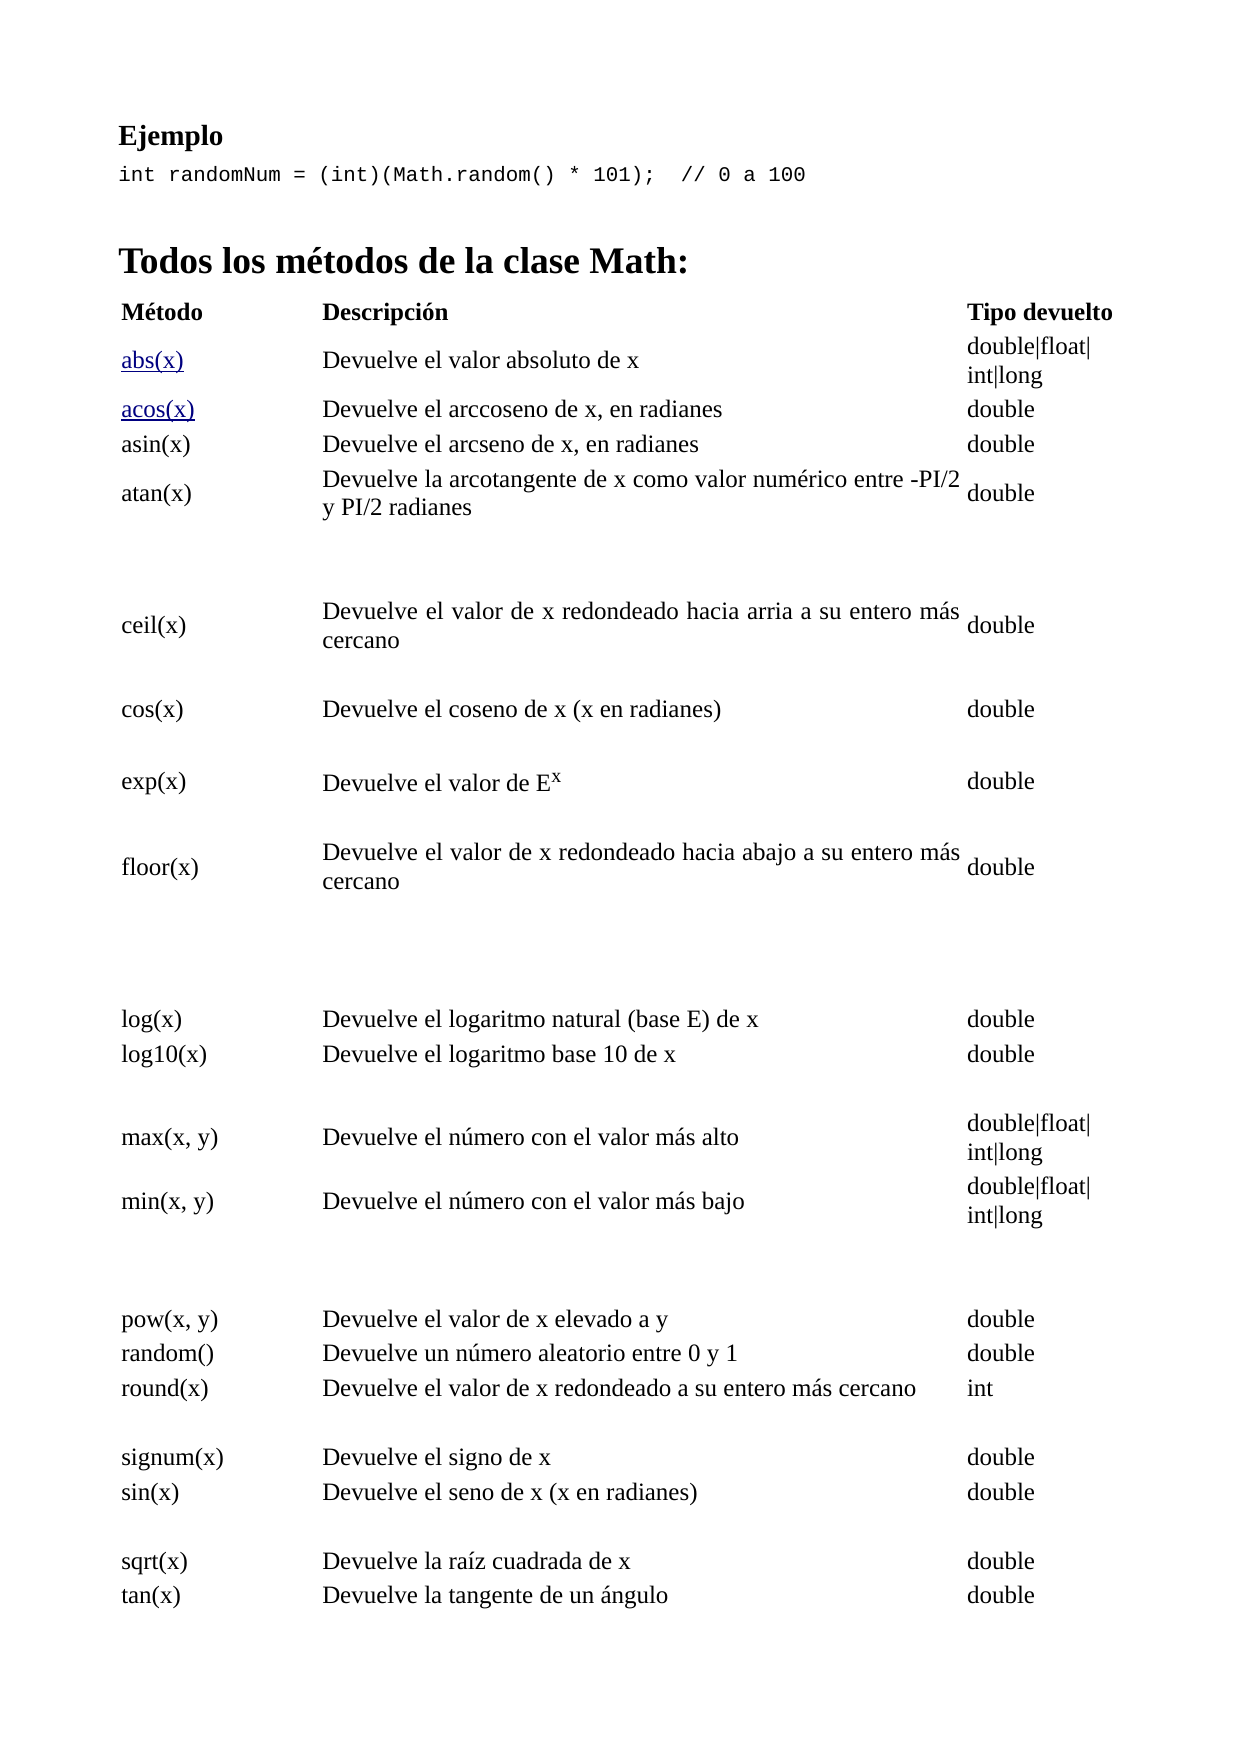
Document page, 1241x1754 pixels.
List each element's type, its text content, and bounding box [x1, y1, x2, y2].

text int randomNum = (int)(Math.random() * 101); // 0 a 100 [118, 164, 1122, 188]
table_cell [319, 1509, 964, 1543]
table_cell [319, 800, 964, 834]
table_cell [118, 1266, 319, 1301]
table_cell [964, 800, 1122, 834]
table_cell Devuelve el logaritmo natural (base E) de x [319, 1001, 964, 1036]
table_cell tan(x) [118, 1578, 319, 1612]
table_cell Devuelve el valor de x redondeado a su entero más cercano [319, 1370, 964, 1405]
table_cell Devuelve el logaritmo base 10 de x [319, 1036, 964, 1071]
table_cell Devuelve el valor absoluto de x [319, 328, 964, 392]
table_cell [319, 524, 964, 559]
table_cell double [964, 1578, 1122, 1612]
table_header Tipo devuelto [964, 294, 1122, 328]
table_cell double [964, 461, 1122, 524]
table_cell double|float|int|long [964, 328, 1122, 392]
table_cell double [964, 1001, 1122, 1036]
table_cell [964, 1232, 1122, 1266]
table_cell random() [118, 1336, 319, 1370]
table_header Método [118, 294, 319, 328]
table_cell double [964, 1036, 1122, 1071]
table_cell pow(x, y) [118, 1301, 319, 1336]
table_cell double [964, 691, 1122, 726]
table_cell [964, 1405, 1122, 1439]
table_cell double|float|int|long [964, 1169, 1122, 1232]
table_cell [319, 1266, 964, 1301]
table_cell asin(x) [118, 426, 319, 461]
table_cell Devuelve la raíz cuadrada de x [319, 1543, 964, 1578]
table_cell double [964, 1336, 1122, 1370]
table_cell Devuelve el valor de x elevado a y [319, 1301, 964, 1336]
table_cell Devuelve la tangente de un ángulo [319, 1578, 964, 1612]
table_cell cos(x) [118, 691, 319, 726]
table_cell [964, 559, 1122, 593]
table_cell sqrt(x) [118, 1543, 319, 1578]
table_cell Devuelve el coseno de x (x en radianes) [319, 691, 964, 726]
table_cell [319, 559, 964, 593]
table_cell [319, 1232, 964, 1266]
table_cell [964, 524, 1122, 559]
table_cell [964, 1071, 1122, 1105]
table_cell Devuelve el valor de x redondeado hacia arria a su entero más cercano [319, 593, 964, 657]
table_header Descripción [319, 294, 964, 328]
table_cell double [964, 426, 1122, 461]
table_cell exp(x) [118, 760, 319, 800]
table_cell [319, 932, 964, 967]
table_cell floor(x) [118, 834, 319, 898]
table_cell [118, 1232, 319, 1266]
table_cell [319, 1071, 964, 1105]
table_cell double [964, 1301, 1122, 1336]
table_cell [964, 1266, 1122, 1301]
table_cell round(x) [118, 1370, 319, 1405]
table_cell ceil(x) [118, 593, 319, 657]
table_cell [118, 1509, 319, 1543]
table_cell acos(x) [118, 392, 319, 426]
table_cell double [964, 1474, 1122, 1508]
table_cell [118, 800, 319, 834]
table_cell double [964, 392, 1122, 426]
table_cell [319, 1405, 964, 1439]
table_cell log10(x) [118, 1036, 319, 1071]
table_cell abs(x) [118, 328, 319, 392]
table_cell [319, 726, 964, 760]
table_cell Devuelve el seno de x (x en radianes) [319, 1474, 964, 1508]
table_cell Devuelve el valor de x redondeado hacia abajo a su entero más cercano [319, 834, 964, 898]
table_cell double [964, 593, 1122, 657]
table_cell min(x, y) [118, 1169, 319, 1232]
table_cell double [964, 1543, 1122, 1578]
table_cell signum(x) [118, 1439, 319, 1474]
table_cell max(x, y) [118, 1105, 319, 1168]
table_cell log(x) [118, 1001, 319, 1036]
table_cell [964, 932, 1122, 967]
table_cell [118, 657, 319, 691]
table_cell double|float|int|long [964, 1105, 1122, 1168]
table_cell Devuelve el arccoseno de x, en radianes [319, 392, 964, 426]
table_cell double [964, 760, 1122, 800]
table_cell Devuelve el número con el valor más bajo [319, 1169, 964, 1232]
subtitle Todos los métodos de la clase Math: [118, 238, 1122, 281]
table_cell [118, 1071, 319, 1105]
table_cell [118, 559, 319, 593]
table_cell int [964, 1370, 1122, 1405]
table_cell atan(x) [118, 461, 319, 524]
table_cell [964, 657, 1122, 691]
table_cell Devuelve el número con el valor más alto [319, 1105, 964, 1168]
subtitle Ejemplo [118, 118, 1122, 152]
table_cell [118, 726, 319, 760]
table_cell [319, 898, 964, 932]
table_cell [319, 967, 964, 1001]
table_cell [319, 657, 964, 691]
table_cell [118, 932, 319, 967]
table_cell [118, 967, 319, 1001]
table_cell [964, 898, 1122, 932]
table_cell [964, 726, 1122, 760]
table_cell [118, 1405, 319, 1439]
table_cell [964, 967, 1122, 1001]
table_cell Devuelve el signo de x [319, 1439, 964, 1474]
table_cell [118, 524, 319, 559]
table_cell Devuelve la arcotangente de x como valor numérico entre -PI/2 y PI/2 radianes [319, 461, 964, 524]
table_cell sin(x) [118, 1474, 319, 1508]
table_cell double [964, 834, 1122, 898]
table_cell Devuelve el valor de Ex [319, 760, 964, 800]
table_cell double [964, 1439, 1122, 1474]
table_cell [964, 1509, 1122, 1543]
table_cell Devuelve el arcseno de x, en radianes [319, 426, 964, 461]
table_cell Devuelve un número aleatorio entre 0 y 1 [319, 1336, 964, 1370]
table_cell [118, 898, 319, 932]
